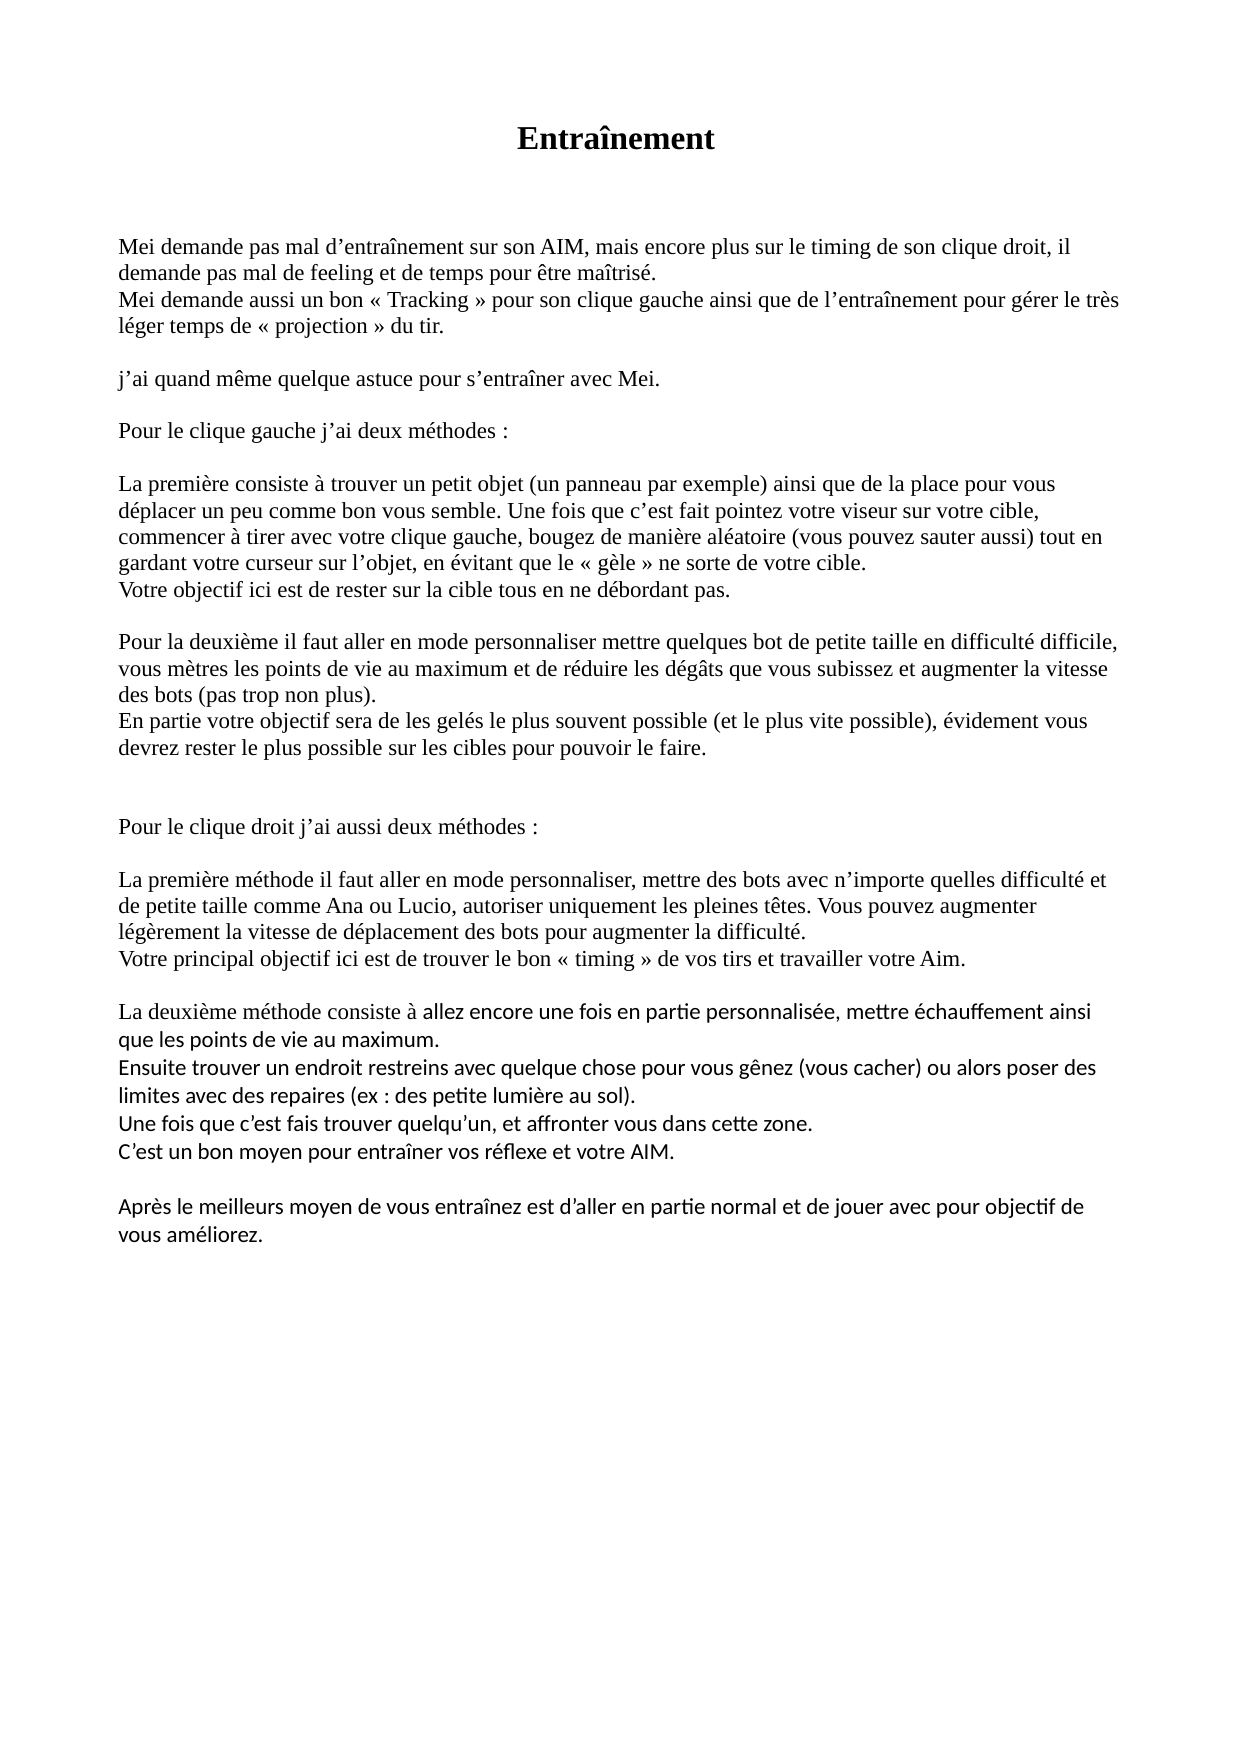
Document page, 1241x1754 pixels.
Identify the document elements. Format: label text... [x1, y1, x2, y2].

text Ensuite trouver un endroit restreins avec quelque chose pour vous gênez (vous cacher) ou alors poser des limites avec des repaires (ex : des petite lumière au sol). [118, 1053, 1122, 1109]
text Entraînement [118, 118, 1122, 156]
text Pour le clique gauche j’ai deux méthodes : [118, 418, 1122, 444]
text Votre objectif ici est de rester sur la cible tous en ne débordant pas. [118, 576, 1122, 602]
text Une fois que c’est fais trouver quelqu’un, et affronter vous dans cette zone. [118, 1109, 1122, 1137]
text La première consiste à trouver un petit objet (un panneau par exemple) ainsi que de la place pour vous déplacer un peu comme bon vous semble. Une fois que c’est fait pointez votre viseur sur votre cible, commencer à tirer avec votre clique gauche, bougez de manière aléatoire (vous pouvez sauter aussi) tout en gardant votre curseur sur l’objet, en évitant que le « gèle » ne sorte de votre cible. [118, 470, 1122, 576]
text En partie votre objectif sera de les gelés le plus souvent possible (et le plus vite possible), évidement vous devrez rester le plus possible sur les cibles pour pouvoir le faire. [118, 707, 1122, 760]
text Pour le clique droit j’ai aussi deux méthodes : [118, 813, 1122, 839]
text Pour la deuxième il faut aller en mode personnaliser mettre quelques bot de petite taille en difficulté difficile, vous mètres les points de vie au maximum et de réduire les dégâts que vous subissez et augmenter la vitesse des bots (pas trop non plus). [118, 628, 1122, 707]
text La deuxième méthode consiste à allez encore une fois en partie personnalisée, mettre échauffement ainsi que les points de vie au maximum. [118, 997, 1122, 1053]
text La première méthode il faut aller en mode personnaliser, mettre des bots avec n’importe quelles difficulté et de petite taille comme Ana ou Lucio, autoriser uniquement les pleines têtes. Vous pouvez augmenter légèrement la vitesse de déplacement des bots pour augmenter la difficulté. [118, 866, 1122, 945]
text j’ai quand même quelque astuce pour s’entraîner avec Mei. [118, 365, 1122, 391]
text Mei demande aussi un bon « Tracking » pour son clique gauche ainsi que de l’entraînement pour gérer le très léger temps de « projection » du tir. [118, 286, 1122, 338]
text C’est un bon moyen pour entraîner vos réflexe et votre AIM. [118, 1137, 1122, 1166]
text Votre principal objectif ici est de trouver le bon « timing » de vos tirs et travailler votre Aim. [118, 945, 1122, 971]
text Mei demande pas mal d’entraînement sur son AIM, mais encore plus sur le timing de son clique droit, il demande pas mal de feeling et de temps pour être maîtrisé. [118, 233, 1122, 286]
text Après le meilleurs moyen de vous entraînez est d’aller en partie normal et de jouer avec pour objectif de vous améliorez. [118, 1192, 1122, 1248]
